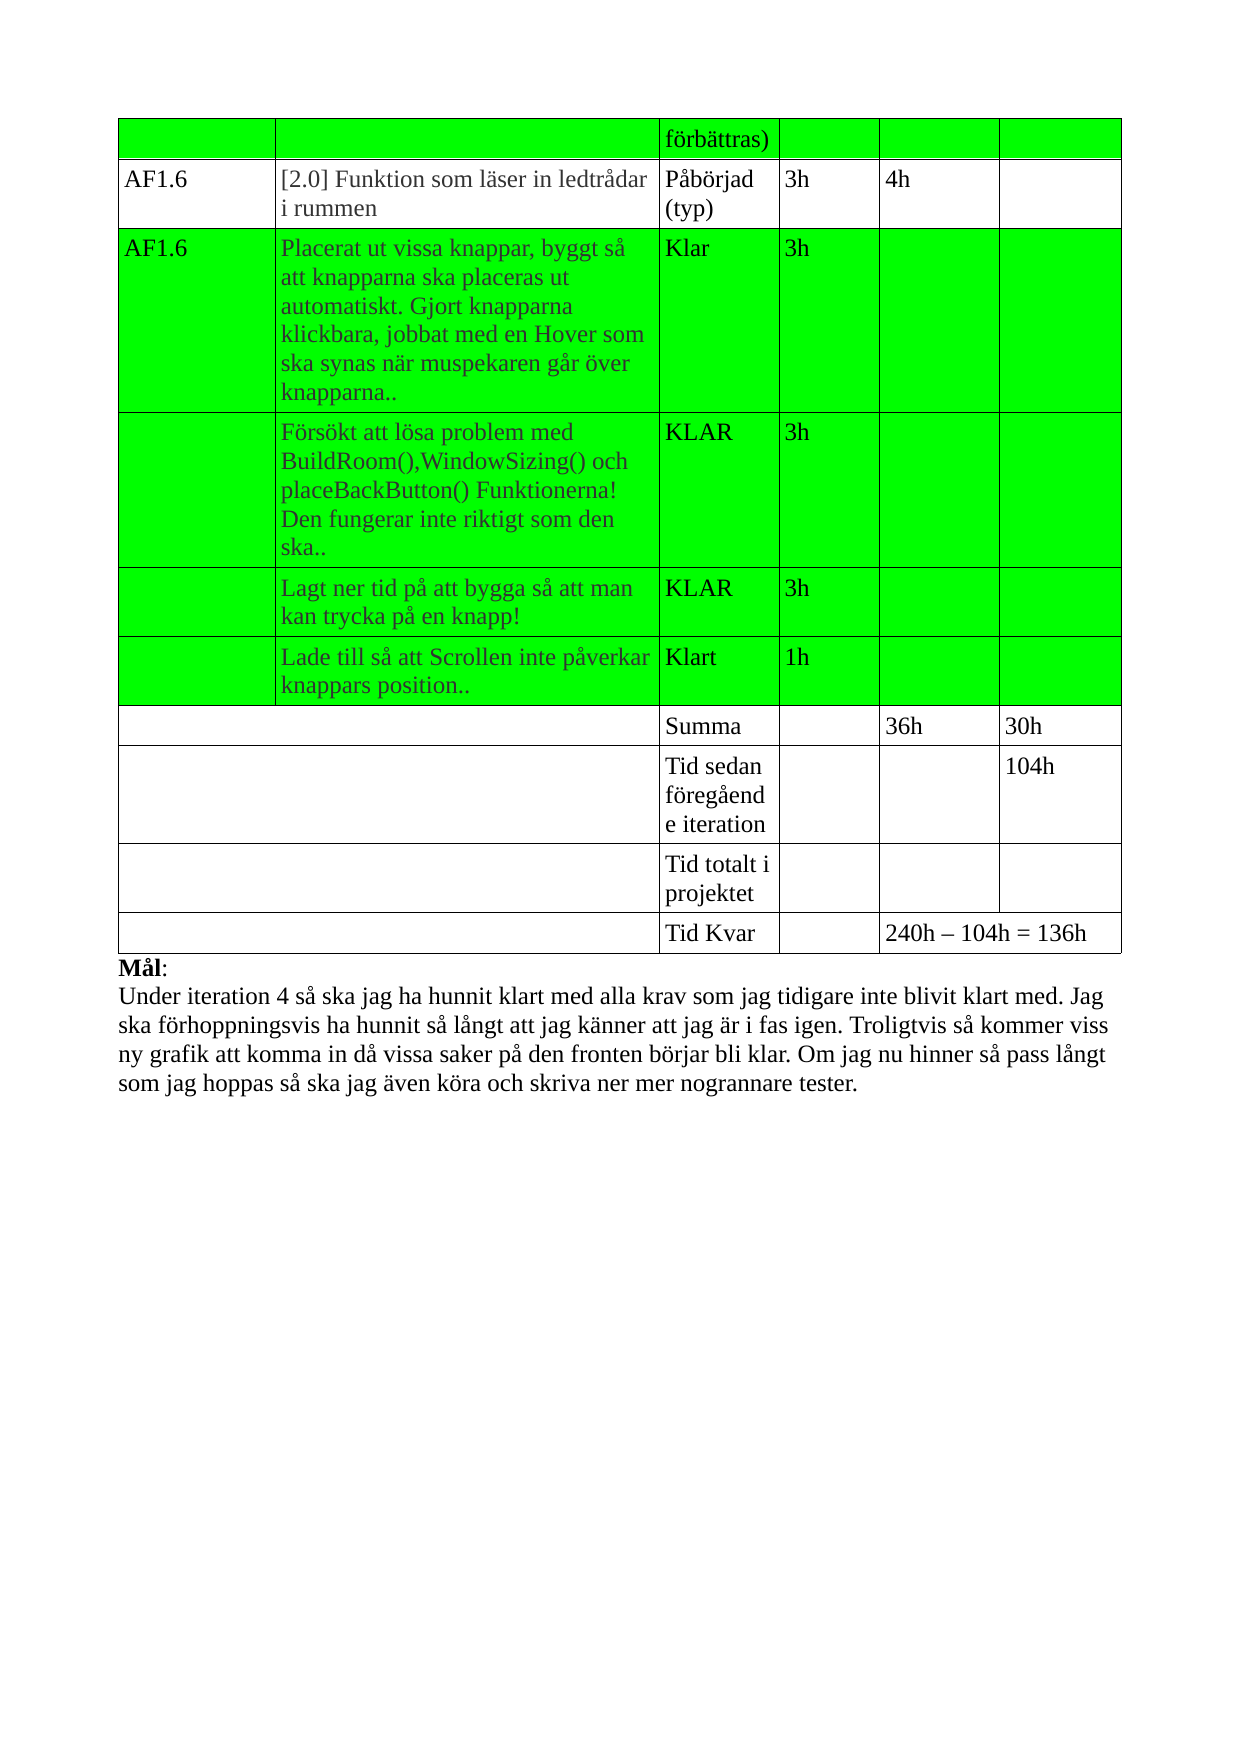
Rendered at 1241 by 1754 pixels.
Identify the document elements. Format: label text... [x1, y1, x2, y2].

table_cell [119, 706, 659, 745]
table_cell [276, 119, 659, 158]
table_cell 3h [780, 160, 879, 227]
table_cell [780, 119, 879, 158]
table_cell KLAR [660, 568, 779, 636]
table_cell 36h [880, 706, 999, 745]
table_cell [880, 746, 999, 843]
table_cell [1000, 637, 1121, 705]
table_cell 30h [1000, 706, 1121, 745]
table_cell 4h [880, 160, 999, 227]
table_cell Tid sedan föregående iteration [660, 746, 779, 843]
table_cell Påbörjad (typ) [660, 160, 779, 227]
table_cell [1000, 568, 1121, 636]
table_cell 104h [1000, 746, 1121, 843]
table_cell [880, 229, 999, 412]
table_cell [1000, 413, 1121, 567]
table_cell [1000, 229, 1121, 412]
table_cell Placerat ut vissa knappar, byggt så att knapparna ska placeras ut automatiskt. Gjort knapparna klickbara, jobbat med en Hover som ska synas när muspekaren går över knapparna.. [276, 229, 659, 412]
table_cell 1h [780, 637, 879, 705]
table_cell AF1.6 [119, 160, 275, 227]
table_cell [880, 844, 999, 912]
text Mål: [118, 953, 1122, 981]
table_cell [119, 637, 275, 705]
table_cell KLAR [660, 413, 779, 567]
text Under iteration 4 så ska jag ha hunnit klart med alla krav som jag tidigare inte blivit klart med. Jag ska förhoppningsvis ha hunnit så långt att jag känner att jag är i fas igen. Troligtvis så kommer viss ny grafik att komma in då vissa saker på den fronten börjar bli klar. Om jag nu hinner så pass långt som jag hoppas så ska jag även köra och skriva ner mer nogrannare tester. [118, 981, 1122, 1096]
table_cell Summa [660, 706, 779, 745]
table_cell [780, 746, 879, 843]
table_cell [119, 119, 275, 158]
table_cell Tid totalt i projektet [660, 844, 779, 912]
table_cell 3h [780, 413, 879, 567]
table_cell Lade till så att Scrollen inte påverkar knappars position.. [276, 637, 659, 705]
table_cell [1000, 119, 1121, 158]
table_cell 3h [780, 229, 879, 412]
table_cell [880, 637, 999, 705]
table_cell 3h [780, 568, 879, 636]
table_cell Klar [660, 229, 779, 412]
table_cell 240h – 104h = 136h [880, 913, 1121, 952]
table_cell förbättras) [660, 119, 779, 158]
table_cell [880, 568, 999, 636]
table_cell [119, 746, 659, 843]
table_cell [880, 413, 999, 567]
table_cell Klart [660, 637, 779, 705]
table_cell [1000, 160, 1121, 227]
table_cell [780, 913, 879, 952]
table_cell Lagt ner tid på att bygga så att man kan trycka på en knapp! [276, 568, 659, 636]
table_cell [780, 844, 879, 912]
table_cell [880, 119, 999, 158]
table_cell AF1.6 [119, 229, 275, 412]
table_cell [119, 413, 275, 567]
table_cell [1000, 844, 1121, 912]
table_cell [119, 844, 659, 912]
table_cell [119, 913, 659, 952]
table_cell Försökt att lösa problem med BuildRoom(),WindowSizing() och placeBackButton() Funktionerna! Den fungerar inte riktigt som den ska.. [276, 413, 659, 567]
table_cell [780, 706, 879, 745]
table_cell Tid Kvar [660, 913, 779, 952]
table_cell [119, 568, 275, 636]
table_cell [2.0] Funktion som läser in ledtrådar i rummen [276, 160, 659, 227]
